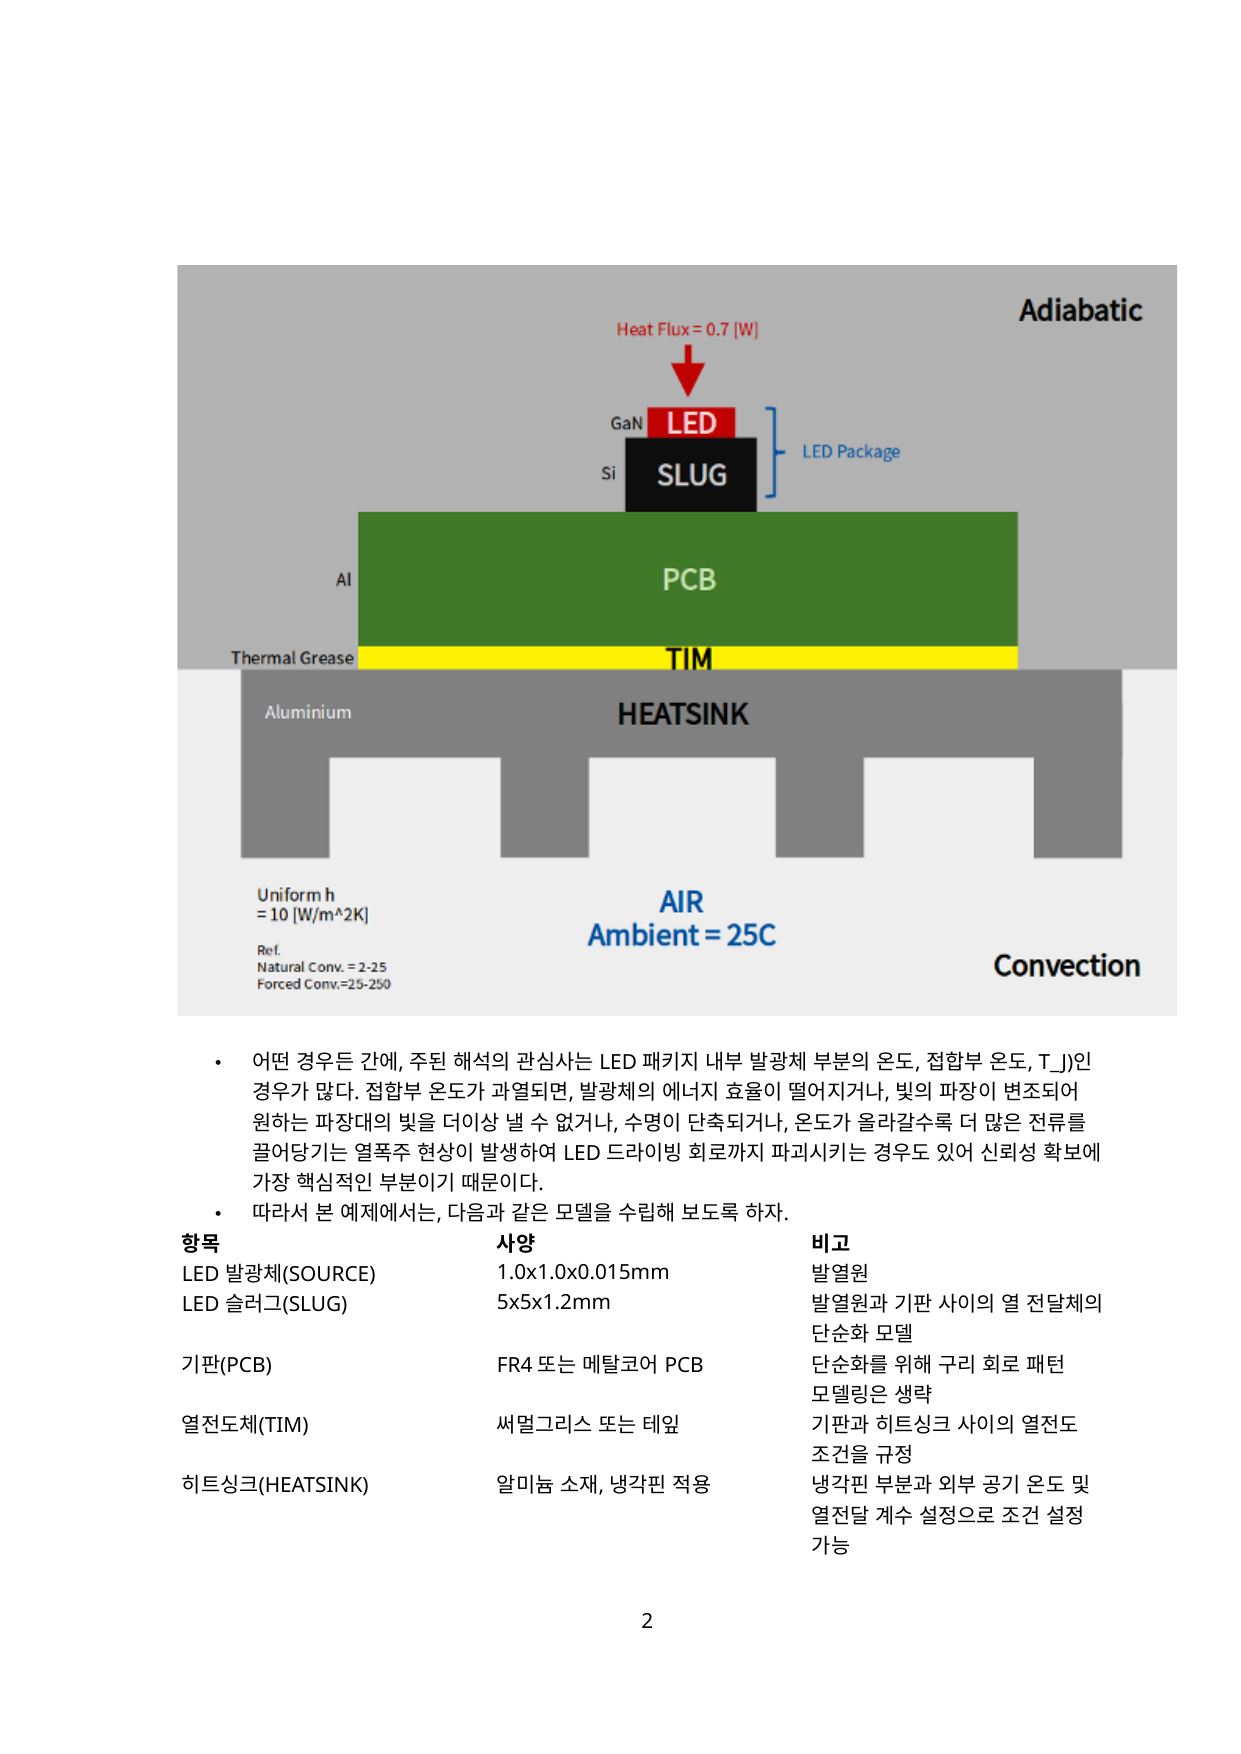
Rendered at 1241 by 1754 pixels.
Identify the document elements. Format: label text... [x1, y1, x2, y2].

table_cell 기판(PCB) [177, 1348, 492, 1408]
table_cell LED 슬러그(SLUG) [177, 1288, 492, 1348]
table_cell 알미늄 소재, 냉각핀 적용 [492, 1469, 807, 1559]
table_header 비고 [807, 1227, 1122, 1257]
table_cell 1.0x1.0x0.015mm [492, 1257, 807, 1287]
table_cell 발열원 [807, 1257, 1122, 1287]
table_cell 단순화를 위해 구리 회로 패턴 모델링은 생략 [807, 1348, 1122, 1408]
list 따라서 본 예제에서는, 다음과 같은 모델을 수립해 보도록 하자. [215, 1197, 1122, 1227]
table_cell 발열원과 기판 사이의 열 전달체의 단순화 모델 [807, 1288, 1122, 1348]
table_cell 5x5x1.2mm [492, 1288, 807, 1348]
table_cell 열전도체(TIM) [177, 1408, 492, 1469]
table_cell LED 발광체(SOURCE) [177, 1257, 492, 1287]
table_header 사양 [492, 1227, 807, 1257]
table_header 항목 [177, 1227, 492, 1257]
list 어떤 경우든 간에, 주된 해석의 관심사는 LED 패키지 내부 발광체 부분의 온도, 접합부 온도, T_J)인 경우가 많다. 접합부 온도가 과열되면, 발광체의 에너지 효율이 떨어지거나, 빛의 파장이 변조되어 원하는 파장대의 빛을 더이상 낼 수 없거나, 수명이 단축되거나, 온도가 올라갈수록 더 많은 전류를 끌어당기는 열폭주 현상이 발생하여 LED 드라이빙 회로까지 파괴시키는 경우도 있어 신뢰성 확보에 가장 핵심적인 부분이기 때문이다. [215, 1045, 1122, 1197]
table_cell 기판과 히트싱크 사이의 열전도 조건을 규정 [807, 1408, 1122, 1469]
table_cell 냉각핀 부분과 외부 공기 온도 및 열전달 계수 설정으로 조건 설정 가능 [807, 1469, 1122, 1559]
table_cell FR4 또는 메탈코어 PCB [492, 1348, 807, 1408]
picture [177, 265, 1178, 1016]
table_cell 히트싱크(HEATSINK) [177, 1469, 492, 1559]
table_cell 써멀그리스 또는 테잎 [492, 1408, 807, 1469]
